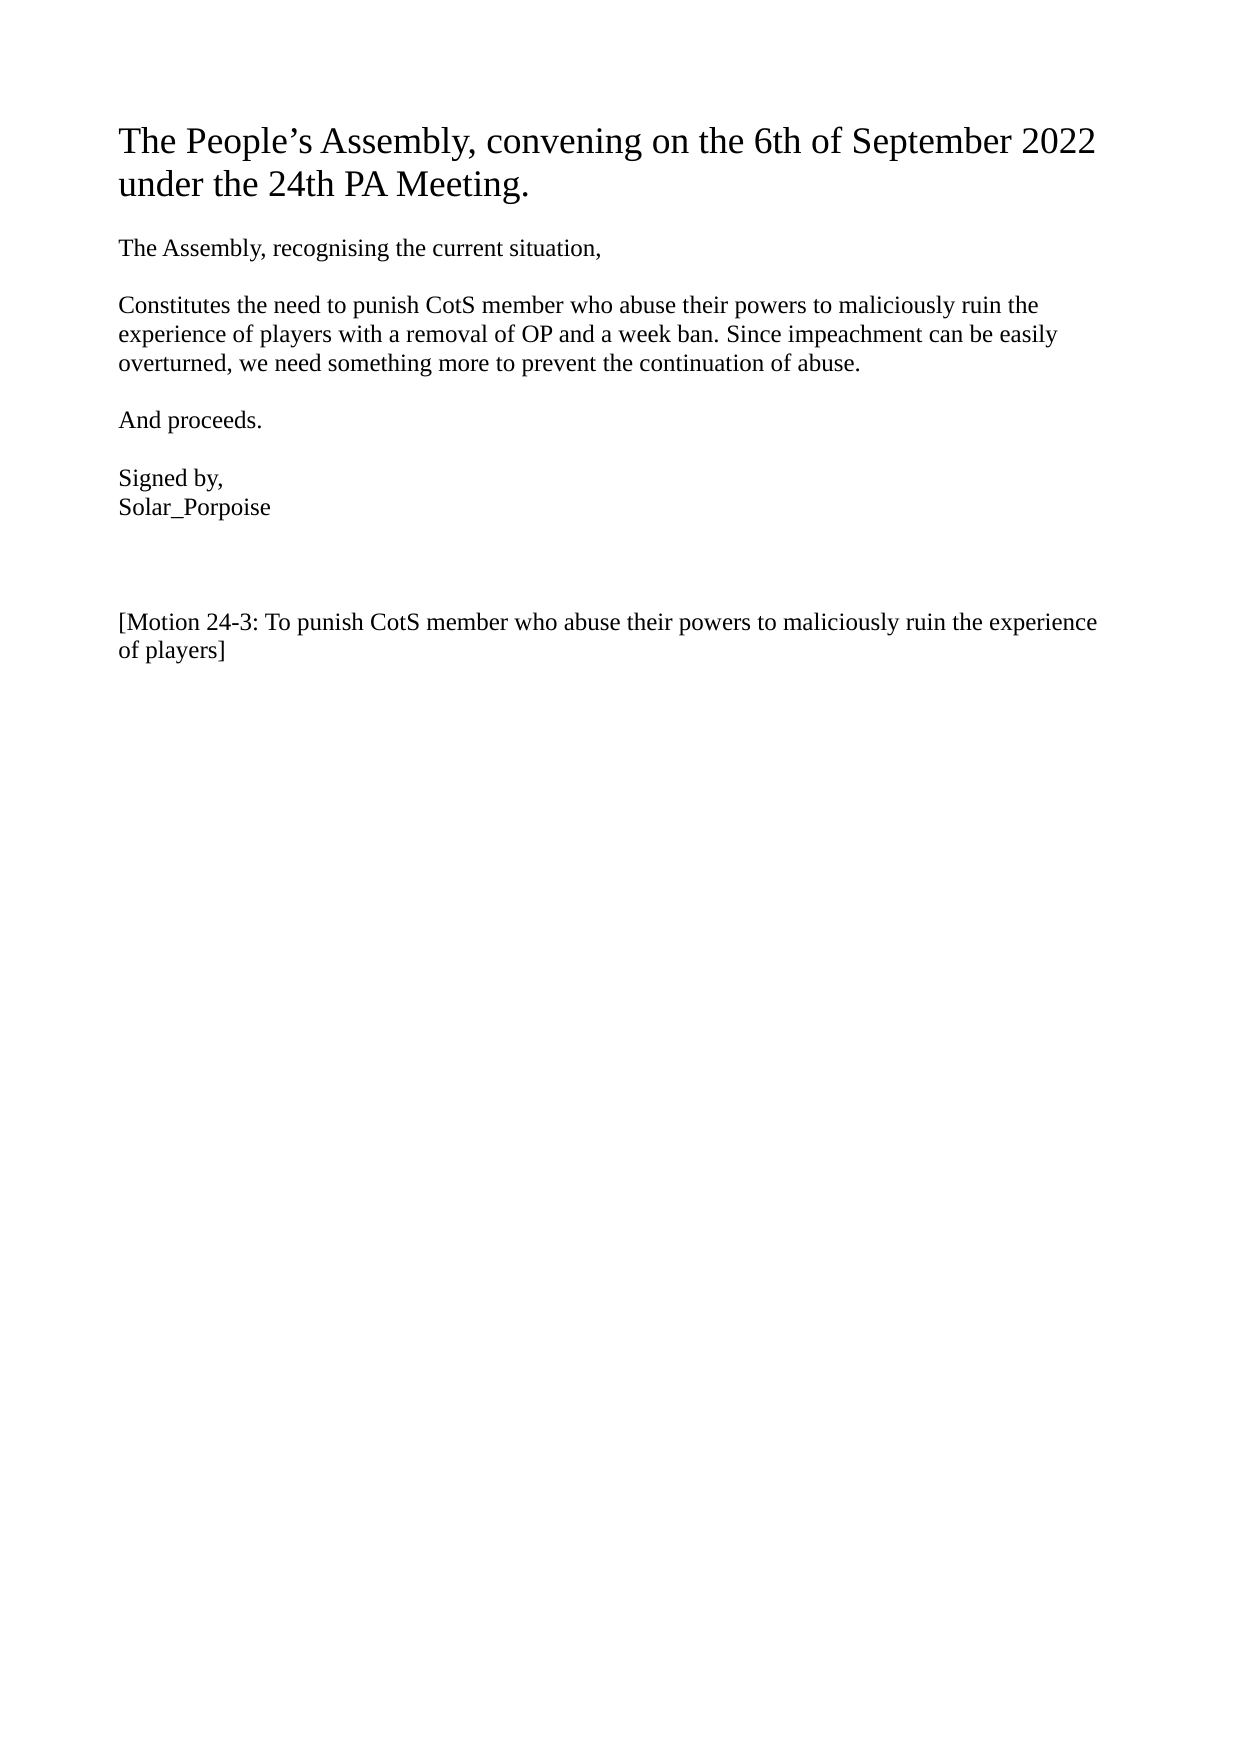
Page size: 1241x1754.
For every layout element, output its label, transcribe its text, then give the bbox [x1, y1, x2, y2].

text And proceeds. [118, 406, 1122, 434]
text Constitutes the need to punish CotS member who abuse their powers to maliciously ruin the experience of players with a removal of OP and a week ban. Since impeachment can be easily overturned, we need something more to prevent the continuation of abuse. [118, 291, 1122, 377]
text Signed by, [118, 463, 1122, 492]
text Solar_Porpoise [118, 492, 1122, 521]
text The People’s Assembly, convening on the 6th of September 2022 under the 24th PA Meeting. [118, 118, 1122, 204]
text The Assembly, recognising the current situation, [118, 233, 1122, 262]
text [Motion 24-3: To punish CotS member who abuse their powers to maliciously ruin the experience of players] [118, 607, 1122, 664]
